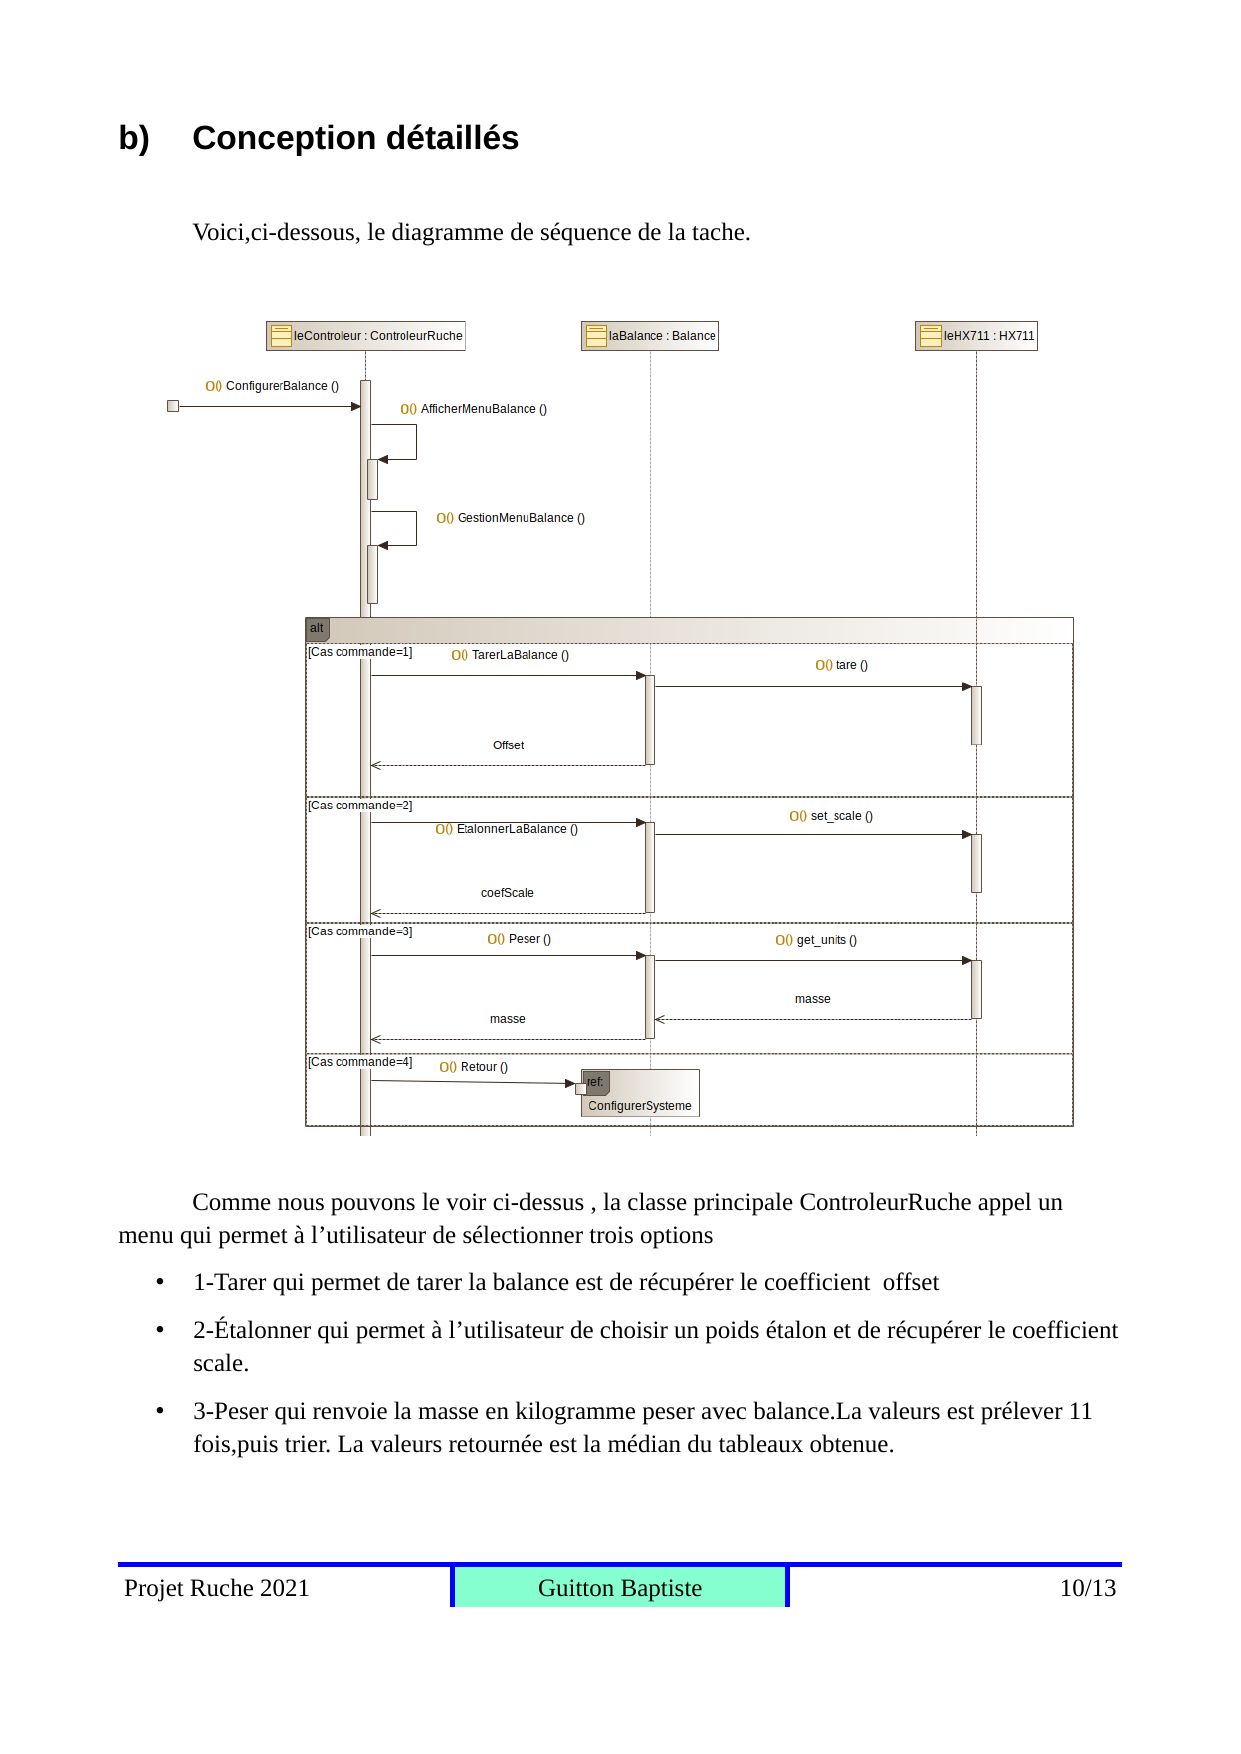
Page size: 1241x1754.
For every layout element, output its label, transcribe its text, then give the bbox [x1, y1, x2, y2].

text Comme nous pouvons le voir ci-dessus , la classe principale ControleurRuche appel un menu qui permet à l’utilisateur de sélectionner trois options [118, 1187, 1122, 1249]
subtitle Conception détaillés [118, 118, 1122, 157]
picture [157, 312, 1083, 1136]
text Voici,ci-dessous, le diagramme de séquence de la tache. [118, 217, 1122, 246]
list 2-Étalonner qui permet à l’utilisateur de choisir un poids étalon et de récupérer le coefficient scale. [156, 1315, 1122, 1377]
list 3-Peser qui renvoie la masse en kilogramme peser avec balance.La valeurs est prélever 11 fois,puis trier. La valeurs retournée est la médian du tableaux obtenue. [156, 1396, 1122, 1457]
list 1-Tarer qui permet de tarer la balance est de récupérer le coefficient offset [156, 1267, 1122, 1296]
